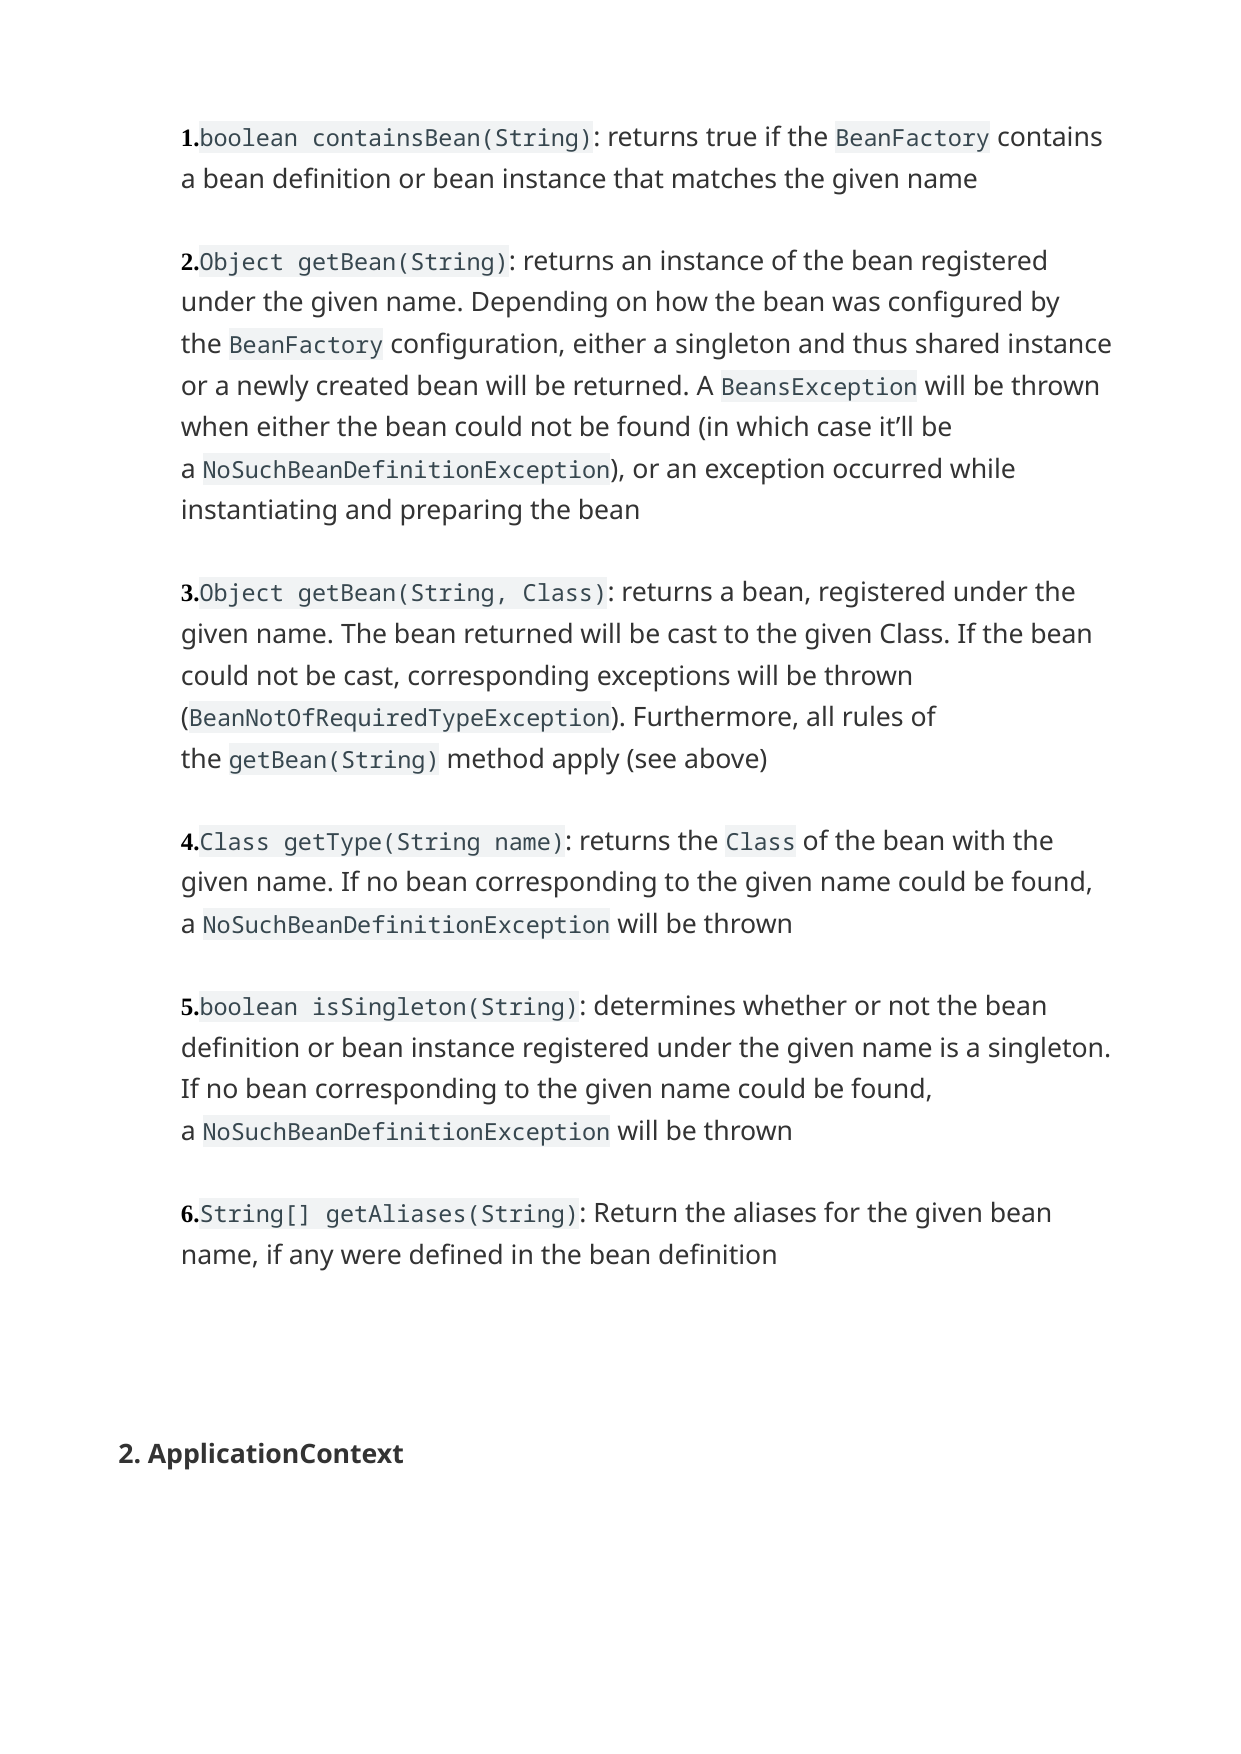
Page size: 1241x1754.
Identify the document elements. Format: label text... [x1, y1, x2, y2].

subtitle 2. ApplicationContext [118, 1435, 1122, 1471]
list boolean containsBean(String): returns true if the BeanFactory contains a bean definition or bean instance that matches the given name [118, 118, 1122, 196]
list String[] getAliases(String): Return the aliases for the given bean name, if any were defined in the bean definition [118, 1194, 1122, 1272]
list Object getBean(String): returns an instance of the bean registered under the given name. Depending on how the bean was configured by the BeanFactory configuration, either a singleton and thus shared instance or a newly created bean will be returned. A BeansException will be thrown when either the bean could not be found (in which case it’ll be a NoSuchBeanDefinitionException), or an exception occurred while instantiating and preparing the bean [118, 242, 1122, 527]
list Class getType(String name): returns the Class of the bean with the given name. If no bean corresponding to the given name could be found, a NoSuchBeanDefinitionException will be thrown [118, 822, 1122, 941]
list boolean isSingleton(String): determines whether or not the bean definition or bean instance registered under the given name is a singleton. If no bean corresponding to the given name could be found, a NoSuchBeanDefinitionException will be thrown [118, 987, 1122, 1148]
list Object getBean(String, Class): returns a bean, registered under the given name. The bean returned will be cast to the given Class. If the bean could not be cast, corresponding exceptions will be thrown (BeanNotOfRequiredTypeException). Furthermore, all rules of the getBean(String) method apply (see above) [118, 573, 1122, 776]
